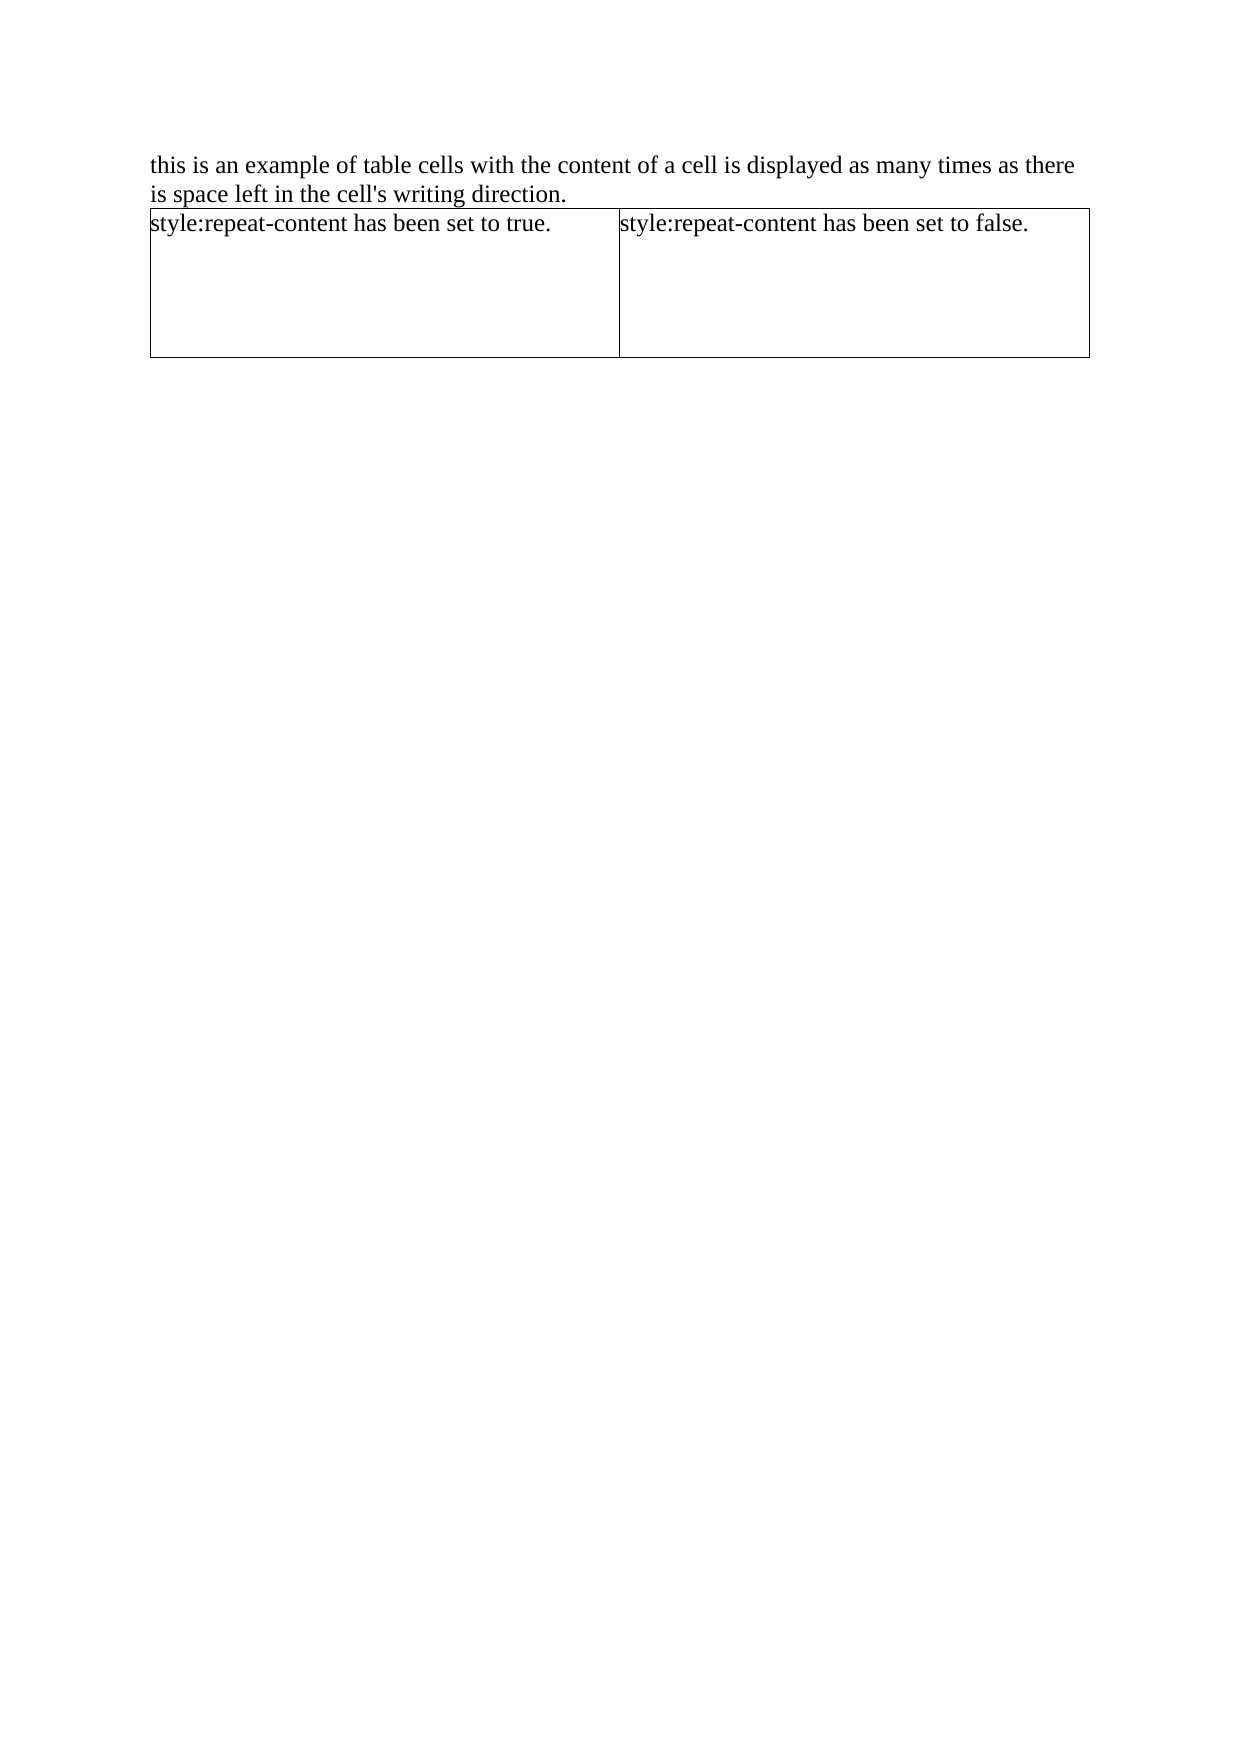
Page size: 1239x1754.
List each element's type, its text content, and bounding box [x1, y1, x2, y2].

table_cell style:repeat-content has been set to false. [620, 509, 1089, 657]
table_cell style:repeat-content has been set to true. [151, 509, 619, 657]
table_cell style:repeat-content has been set to false. [620, 359, 1089, 507]
table_header style:repeat-content has been set to false. [620, 209, 1089, 357]
table_header style:repeat-content has been set to true. [151, 209, 619, 357]
text this is an example of table cells with the content of a cell is displayed as many times as there is space left in the cell's writing direction. [150, 150, 1089, 207]
table_cell style:repeat-content has been set to true. [151, 359, 619, 507]
